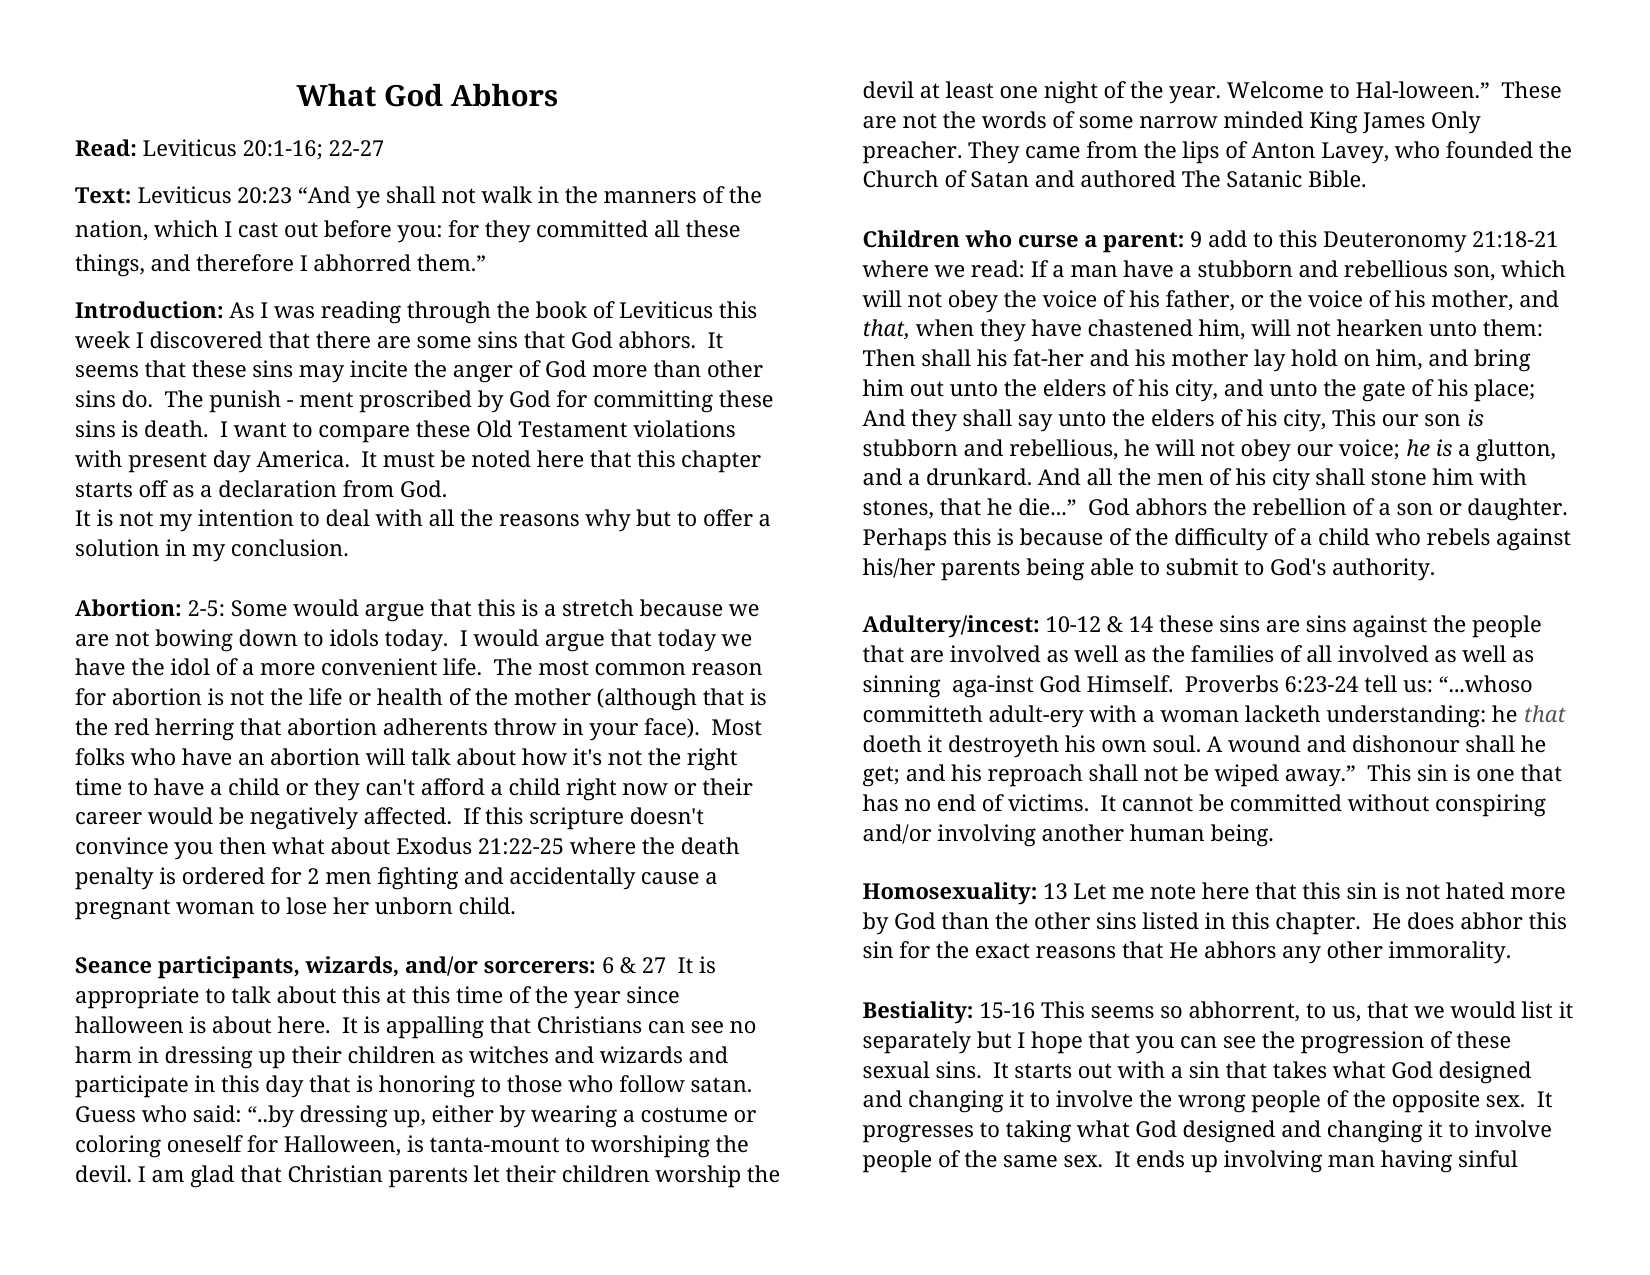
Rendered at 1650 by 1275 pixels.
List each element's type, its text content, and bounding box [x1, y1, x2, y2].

text Introduction: As I was reading through the book of Leviticus this week I discovered that there are some sins that God abhors. It seems that these sins may incite the anger of God more than other sins do. The punish - ment proscribed by God for committing these sins is death. I want to compare these Old Testament violations with present day America. It must be noted here that this chapter starts off as a declaration from God. [75, 295, 787, 503]
text devil at least one night of the year. Welcome to Hal-loween.” These are not the words of some narrow minded King James Only preacher. They came from the lips of Anton Lavey, who founded the Church of Satan and authored The Satanic Bible. [862, 75, 1575, 194]
text Read: Leviticus 20:1-16; 22-27 [75, 133, 787, 163]
text Abortion: 2-5: Some would argue that this is a stretch because we are not bowing down to idols today. I would argue that today we have the idol of a more convenient life. The most common reason for abortion is not the life or health of the mother (although that is the red herring that abortion adherents throw in your face). Most folks who have an abortion will talk about how it's not the right time to have a child or they can't afford a child right now or their career would be negatively affected. If this scripture doesn't convince you then what about Exodus 21:22-25 where the death penalty is ordered for 2 men fighting and accidentally cause a pregnant woman to lose her unborn child. [75, 593, 787, 920]
text What God Abhors [75, 75, 787, 115]
text Seance participants, wizards, and/or sorcerers: 6 & 27 It is appropriate to talk about this at this time of the year since halloween is about here. It is appalling that Christians can see no harm in dressing up their children as witches and wizards and participate in this day that is honoring to those who follow satan. Guess who said: “..by dressing up, either by wearing a costume or coloring oneself for Halloween, is tanta-mount to worshiping the devil. I am glad that Christian parents let their children worship the [75, 950, 787, 1188]
text Bestiality: 15-16 This seems so abhorrent, to us, that we would list it separately but I hope that you can see the progression of these sexual sins. It starts out with a sin that takes what God designed and changing it to involve the wrong people of the opposite sex. It progresses to taking what God designed and changing it to involve people of the same sex. It ends up involving man having sinful [862, 995, 1575, 1174]
text It is not my intention to deal with all the reasons why but to offer a solution in my conclusion. [75, 503, 787, 563]
text Text: Leviticus 20:23 “And ye shall not walk in the manners of the nation, which I cast out before you: for they committed all these things, and therefore I abhorred them.” [75, 180, 787, 278]
text Adultery/incest: 10-12 & 14 these sins are sins against the people that are involved as well as the families of all involved as well as sinning aga-inst God Himself. Proverbs 6:23-24 tell us: “...whoso committeth adult-ery with a woman lacketh understanding: he that doeth it destroyeth his own soul. A wound and dishonour shall he get; and his reproach shall not be wiped away.” This sin is one that has no end of victims. It cannot be committed without conspiring and/or involving another human being. [862, 609, 1575, 848]
text Homosexuality: 13 Let me note here that this sin is not hated more by God than the other sins listed in this chapter. He does abhor this sin for the exact reasons that He abhors any other immorality. [862, 876, 1575, 965]
text Children who curse a parent: 9 add to this Deuteronomy 21:18-21 where we read: If a man have a stubborn and rebellious son, which will not obey the voice of his father, or the voice of his mother, and that, when they have chastened him, will not hearken unto them: Then shall his fat-her and his mother lay hold on him, and bring him out unto the elders of his city, and unto the gate of his place; And they shall say unto the elders of his city, This our son is stubborn and rebellious, he will not obey our voice; he is a glutton, and a drunkard. And all the men of his city shall stone him with stones, that he die...” God abhors the rebellion of a son or daughter. Perhaps this is because of the difficulty of a child who rebels against his/her parents being able to submit to God's authority. [862, 224, 1575, 581]
